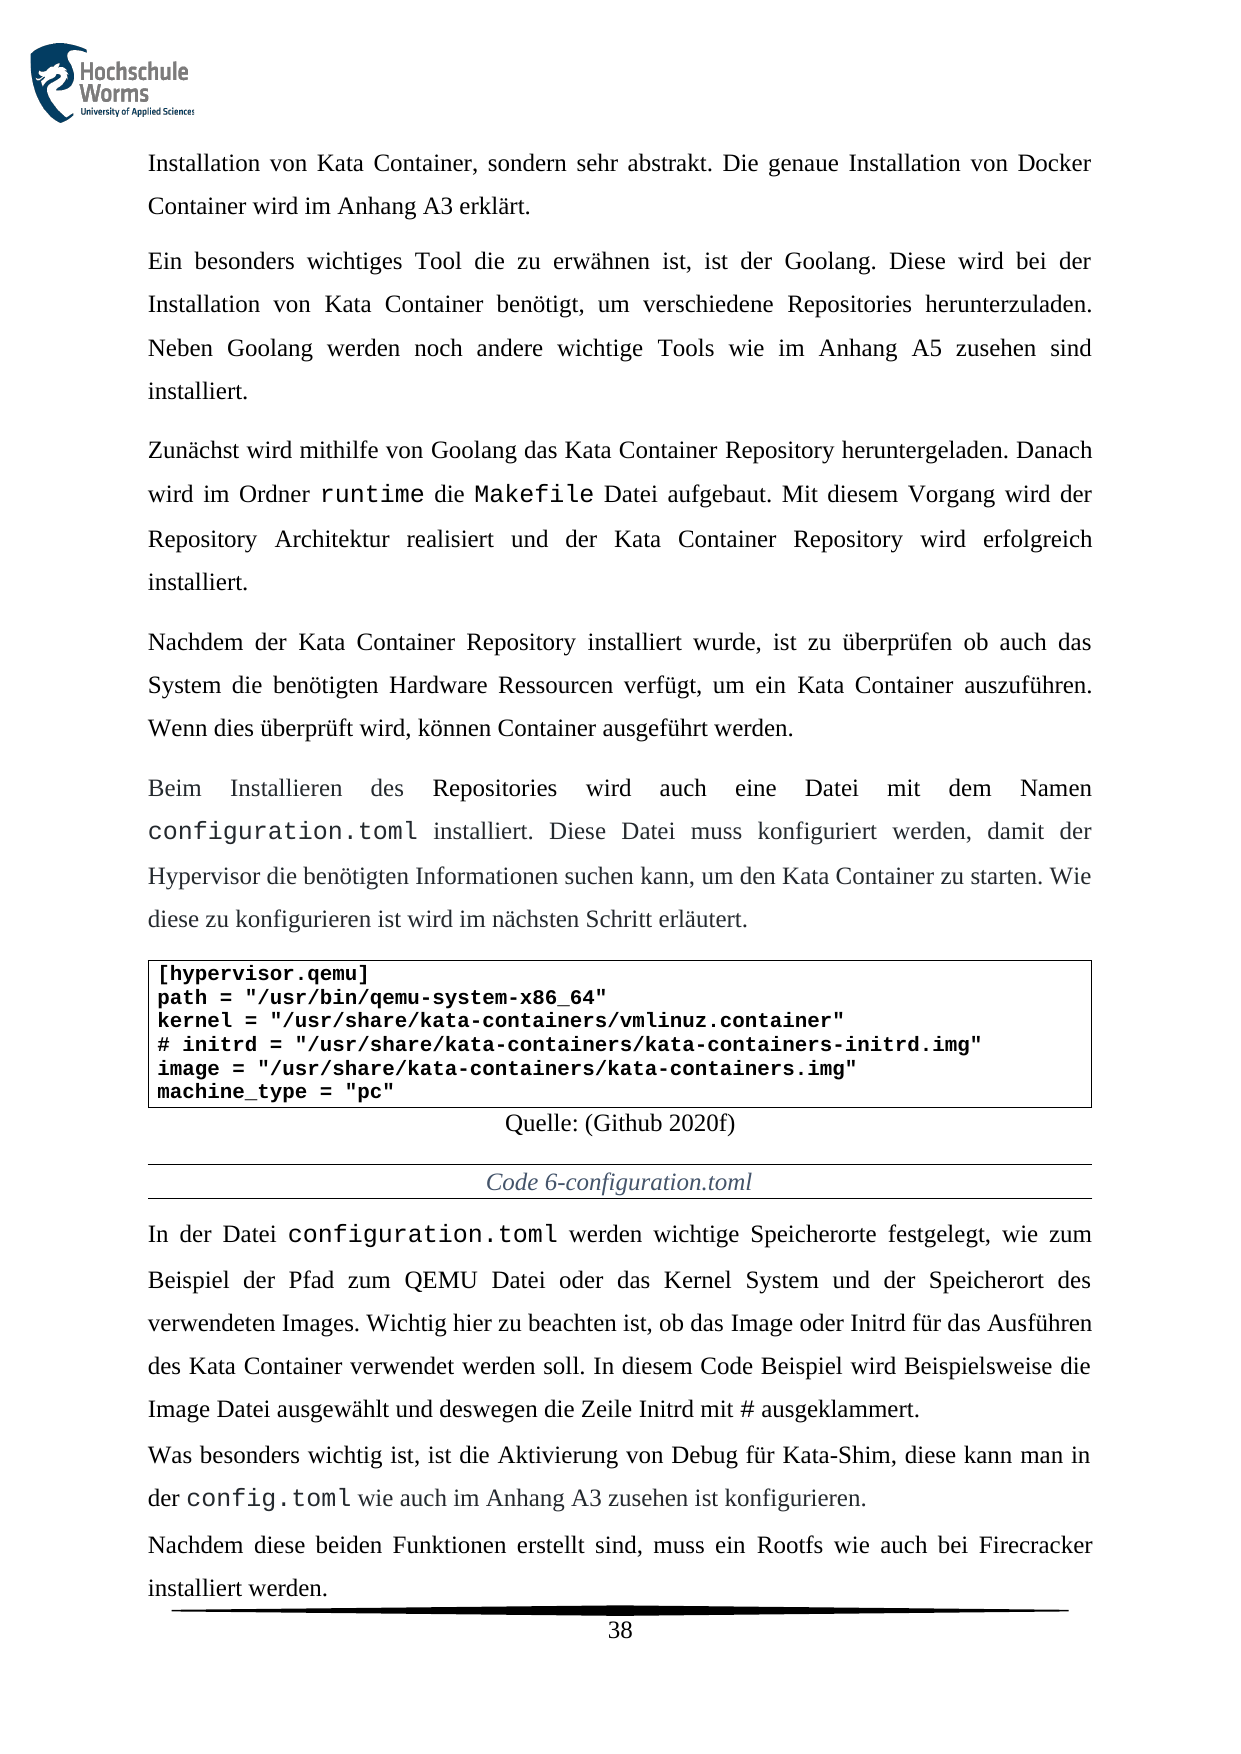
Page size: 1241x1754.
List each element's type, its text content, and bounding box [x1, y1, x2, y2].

text Quelle: (Github 2020f) [148, 1108, 1092, 1137]
text Ein besonders wichtiges Tool die zu erwähnen ist, ist der Goolang. Diese wird bei der Installation von Kata Container benötigt, um verschiedene Repositories herunterzuladen. Neben Goolang werden noch andere wichtige Tools wie im Anhang A5 zusehen sind installiert. [148, 246, 1092, 404]
text Zunächst wird mithilfe von Goolang das Kata Container Repository heruntergeladen. Danach wird im Ordner runtime die Makefile Datei aufgebaut. Mit diesem Vorgang wird der Repository Architektur realisiert und der Kata Container Repository wird erfolgreich installiert. [148, 436, 1092, 596]
text [hypervisor.qemu] [149, 961, 1091, 984]
text # initrd = "/usr/share/kata-containers/kata-containers-initrd.img" [149, 1031, 1091, 1054]
text Nachdem diese beiden Funktionen erstellt sind, muss ein Rootfs wie auch bei Firecracker installiert werden. [148, 1530, 1092, 1602]
text machine_type = "pc" [149, 1078, 1091, 1107]
text Nachdem der Kata Container Repository installiert wurde, ist zu überprüfen ob auch das System die benötigten Hardware Ressourcen verfügt, um ein Kata Container auszuführen. Wenn dies überprüft wird, können Container ausgeführt werden. [148, 627, 1092, 742]
text image = "/usr/share/kata-containers/kata-containers.img" [149, 1054, 1091, 1078]
text Code 6-configuration.toml [148, 1165, 1092, 1198]
text Beim Installieren des Repositories wird auch eine Datei mit dem Namen configuration.toml installiert. Diese Datei muss konfiguriert werden, damit der Hypervisor die benötigten Informationen suchen kann, um den Kata Container zu starten. Wie diese zu konfigurieren ist wird im nächsten Schritt erläutert. [148, 773, 1092, 933]
text In der Datei configuration.toml werden wichtige Speicherorte festgelegt, wie zum Beispiel der Pfad zum QEMU Datei oder das Kernel System und der Speicherort des verwendeten Images. Wichtig hier zu beachten ist, ob das Image oder Initrd für das Ausführen des Kata Container verwendet werden soll. In diesem Code Beispiel wird Beispielsweise die Image Datei ausgewählt und deswegen die Zeile Initrd mit # ausgeklammert. [148, 1219, 1092, 1425]
text path = "/usr/bin/qemu-system-x86_64" [149, 984, 1091, 1007]
text Was besonders wichtig ist, ist die Aktivierung von Debug für Kata-Shim, diese kann man in der config.toml wie auch im Anhang A3 zusehen ist konfigurieren. [148, 1440, 1092, 1514]
text Installation von Kata Container, sondern sehr abstrakt. Die genaue Installation von Docker Container wird im Anhang A3 erklärt. [148, 148, 1092, 219]
text kernel = "/usr/share/kata-containers/vmlinuz.container" [149, 1007, 1091, 1031]
